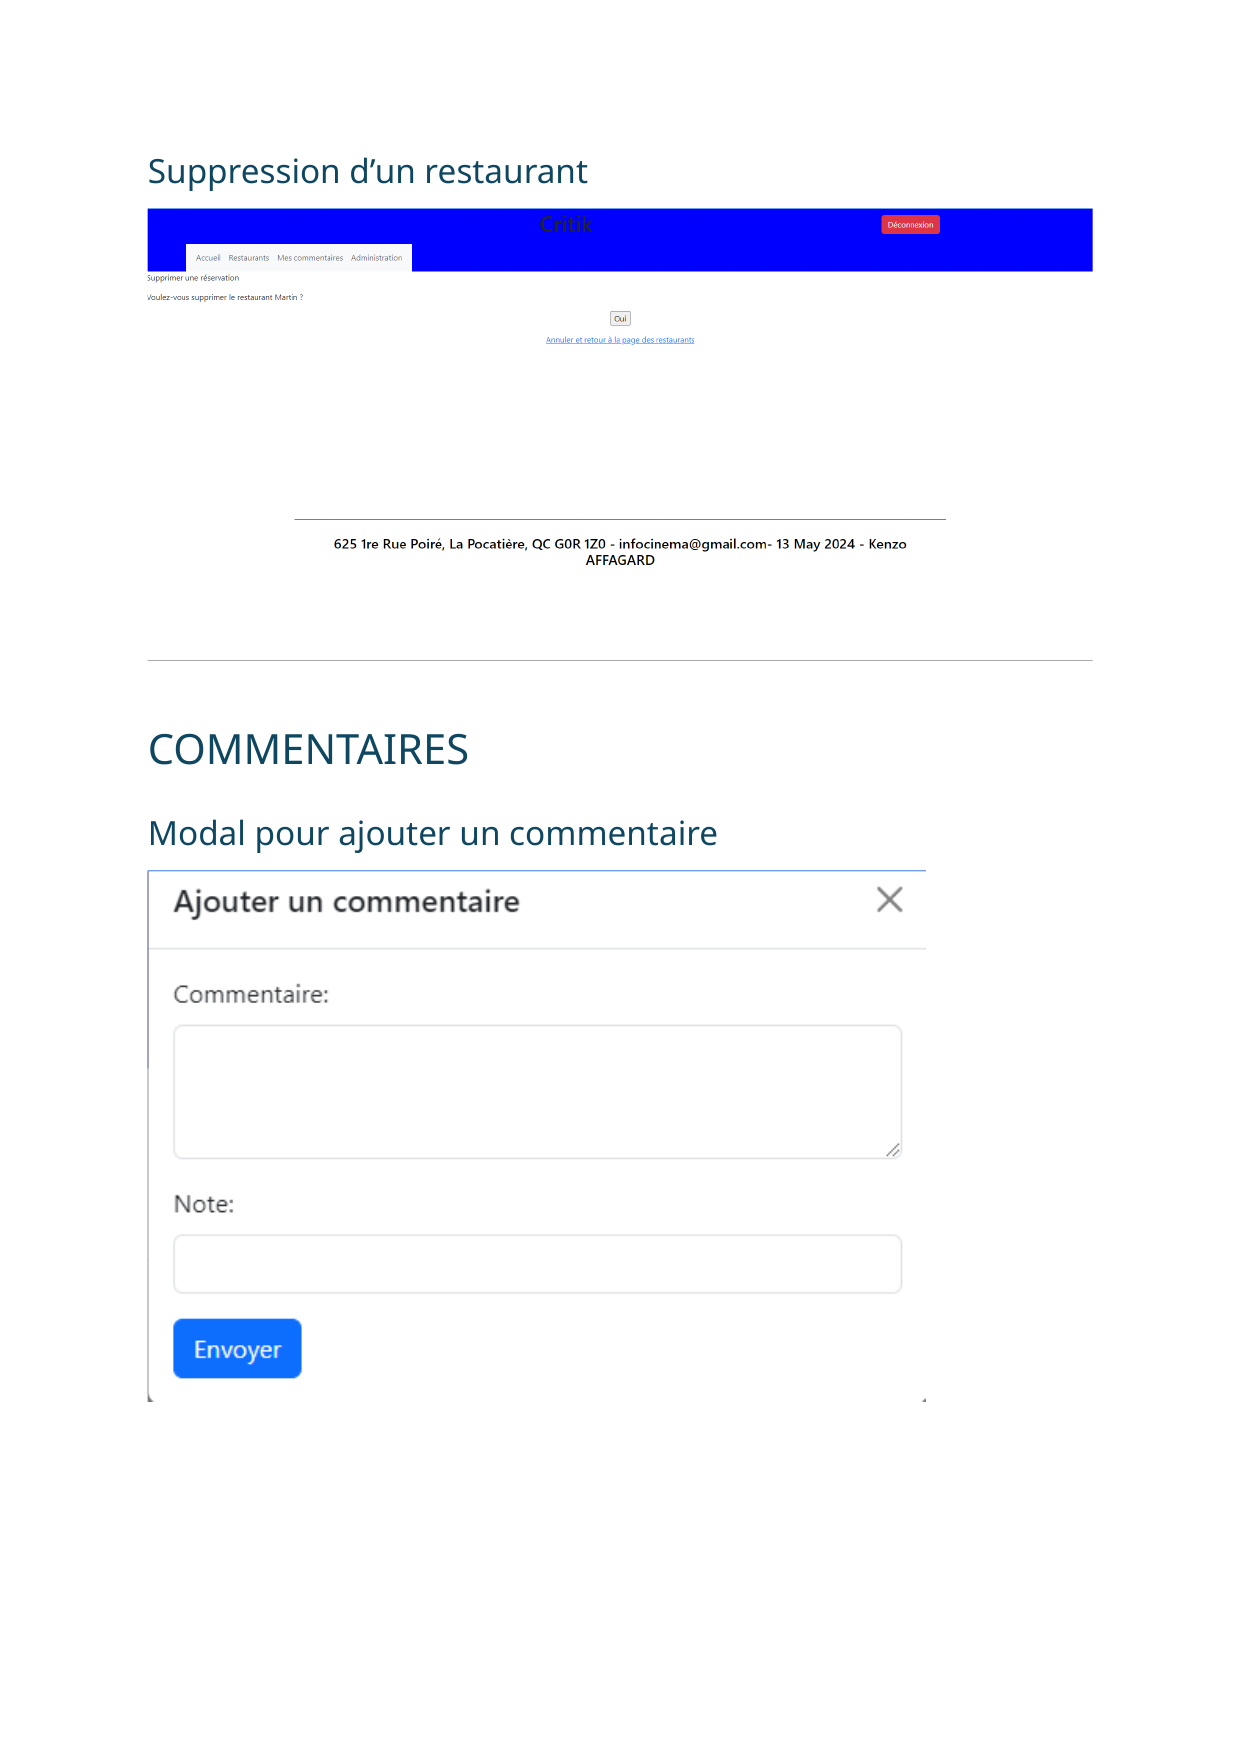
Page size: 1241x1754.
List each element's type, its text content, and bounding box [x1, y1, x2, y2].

subtitle Modal pour ajouter un commentaire [148, 810, 1093, 855]
subtitle COMMENTAIRES [148, 720, 1093, 776]
subtitle Suppression d’un restaurant [148, 148, 1093, 193]
